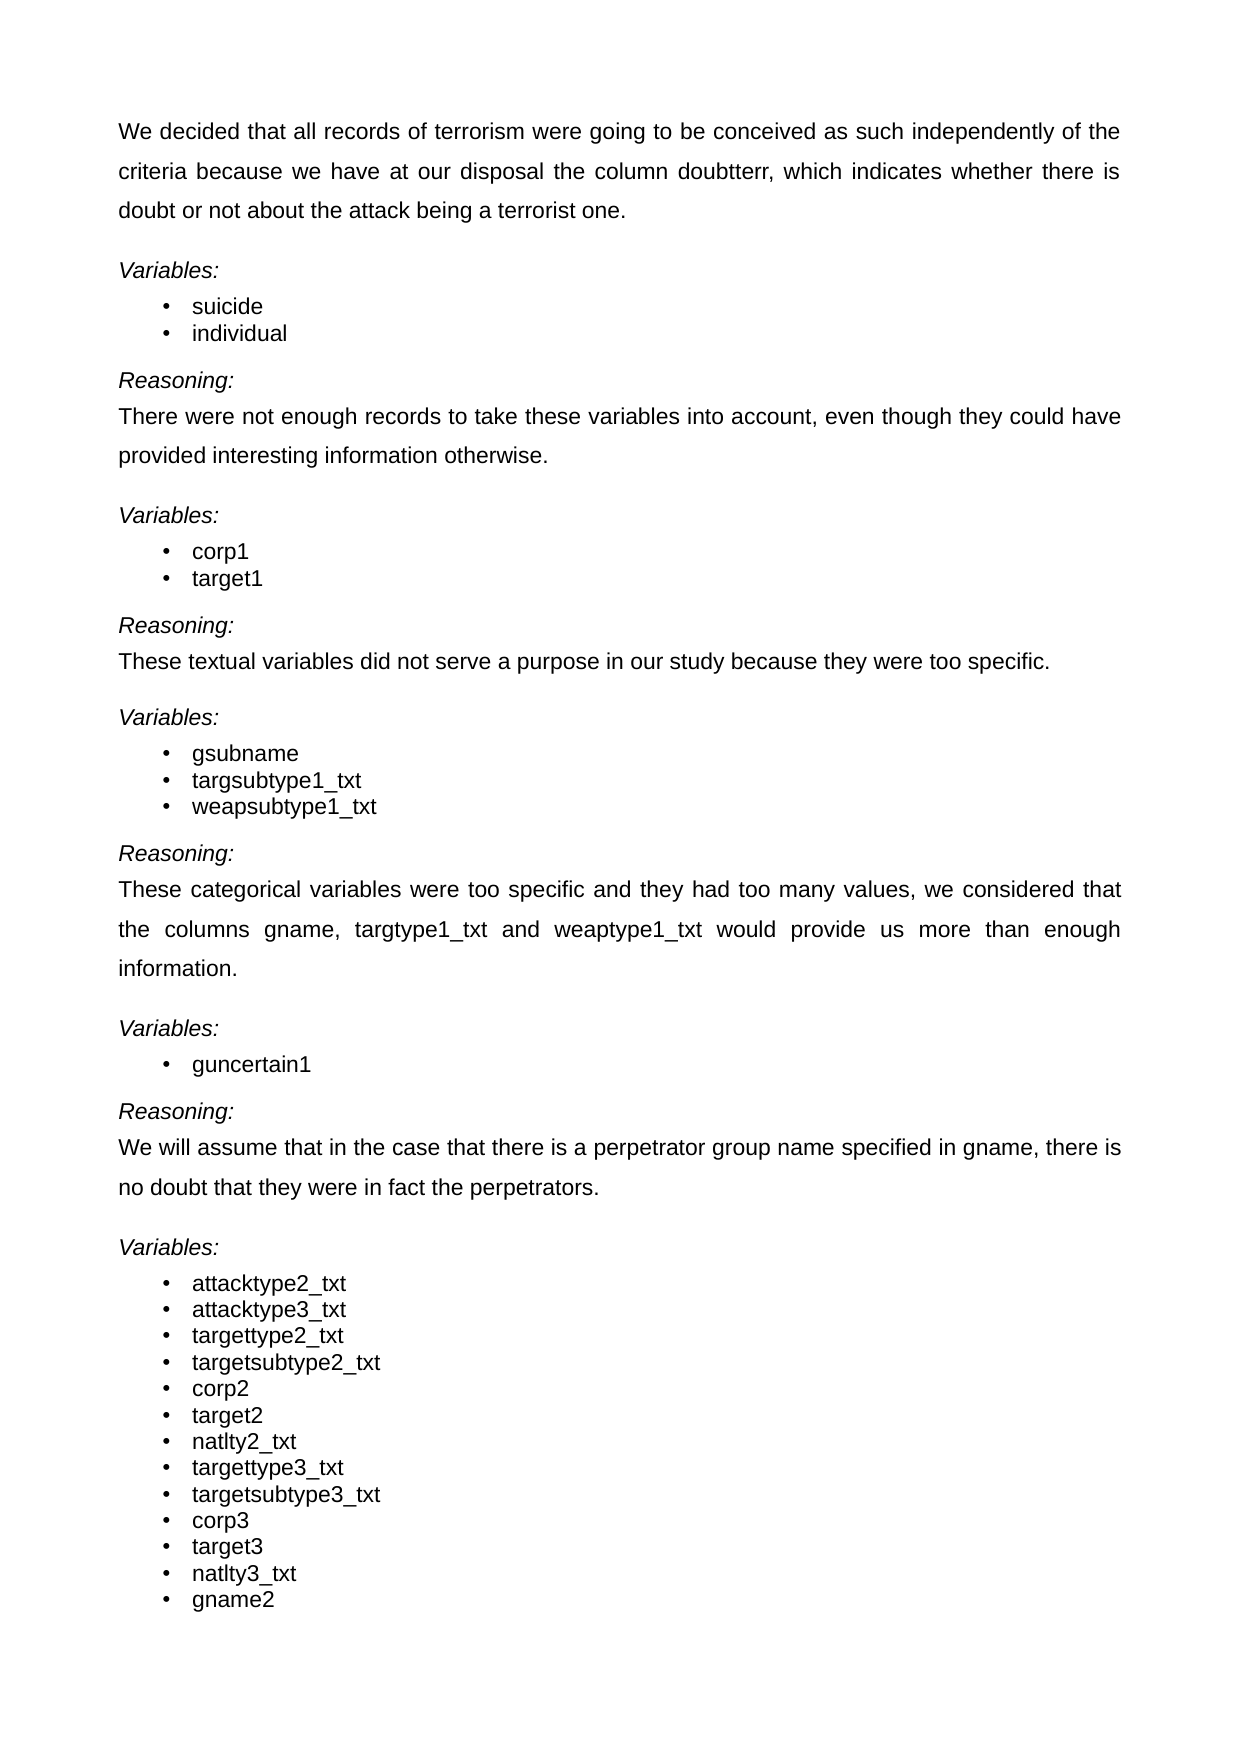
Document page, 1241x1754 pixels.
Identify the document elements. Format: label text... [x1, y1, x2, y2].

list target2 [162, 1402, 1122, 1428]
text Reasoning: [118, 840, 1122, 866]
text We decided that all records of terrorism were going to be conceived as such independently of the criteria because we have at our disposal the column doubtterr, which indicates whether there is doubt or not about the attack being a terrorist one. [118, 118, 1122, 223]
list corp2 [162, 1375, 1122, 1402]
list gname2 [162, 1586, 1122, 1612]
text Reasoning: [118, 1098, 1122, 1124]
list attacktype3_txt [162, 1296, 1122, 1322]
list target3 [162, 1533, 1122, 1560]
text Variables: [118, 257, 1122, 283]
list weapsubtype1_txt [162, 793, 1122, 819]
list attacktype2_txt [162, 1270, 1122, 1296]
text Reasoning: [118, 612, 1122, 638]
list natlty2_txt [162, 1428, 1122, 1454]
list target1 [162, 564, 1122, 591]
list targsubtype1_txt [162, 767, 1122, 793]
list targetsubtype2_txt [162, 1349, 1122, 1375]
text Variables: [118, 502, 1122, 528]
list corp1 [162, 538, 1122, 564]
list individual [162, 319, 1122, 346]
text There were not enough records to take these variables into account, even though they could have provided interesting information otherwise. [118, 403, 1122, 468]
list targetsubtype3_txt [162, 1481, 1122, 1507]
list targettype2_txt [162, 1322, 1122, 1349]
list targettype3_txt [162, 1454, 1122, 1481]
text Variables: [118, 1015, 1122, 1041]
list natlty3_txt [162, 1560, 1122, 1586]
list suicide [162, 293, 1122, 319]
list guncertain1 [162, 1051, 1122, 1077]
text Reasoning: [118, 367, 1122, 393]
list corp3 [162, 1507, 1122, 1533]
text These textual variables did not serve a purpose in our study because they were too specific. [118, 648, 1122, 674]
text We will assume that in the case that there is a perpetrator group name specified in gname, there is no doubt that they were in fact the perpetrators. [118, 1134, 1122, 1200]
text Variables: [118, 1234, 1122, 1260]
text Variables: [118, 704, 1122, 731]
text These categorical variables were too specific and they had too many values, we considered that the columns gname, targtype1_txt and weaptype1_txt would provide us more than enough information. [118, 876, 1122, 981]
list gsubname [162, 740, 1122, 767]
